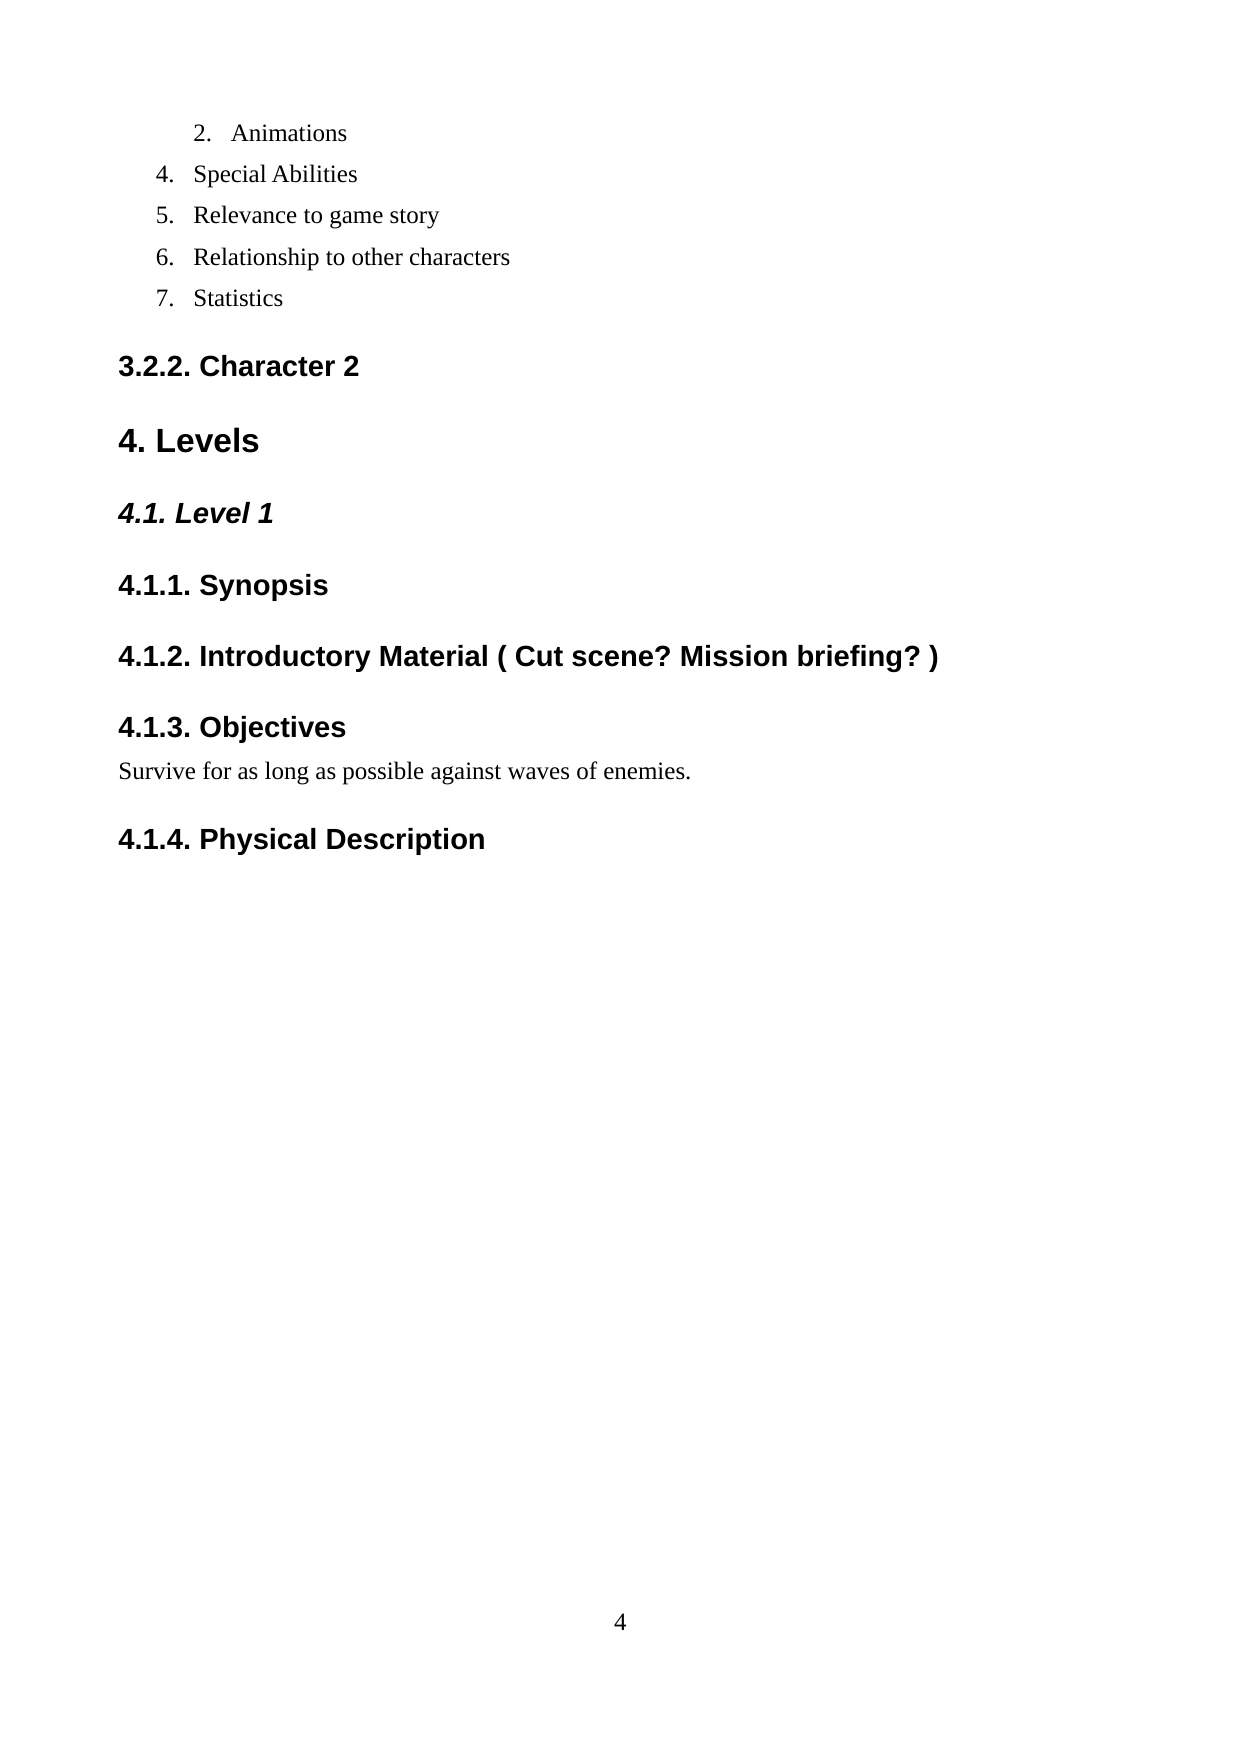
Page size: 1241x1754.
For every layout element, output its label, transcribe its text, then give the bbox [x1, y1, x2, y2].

subtitle Level 1 [118, 497, 1122, 530]
list Special Abilities [156, 159, 1122, 188]
subtitle Introductory Material ( Cut scene? Mission briefing? ) [118, 639, 1122, 672]
subtitle Character 2 [118, 349, 1122, 383]
list Statistics [156, 283, 1122, 312]
list Relevance to game story [156, 201, 1122, 229]
subtitle Objectives [118, 710, 1122, 743]
list Relationship to other characters [156, 242, 1122, 271]
subtitle Levels [118, 420, 1122, 459]
text Survive for as long as possible against waves of enemies. [118, 756, 1122, 784]
subtitle Physical Description [118, 822, 1122, 856]
list Animations [193, 118, 1122, 147]
subtitle Synopsis [118, 568, 1122, 601]
